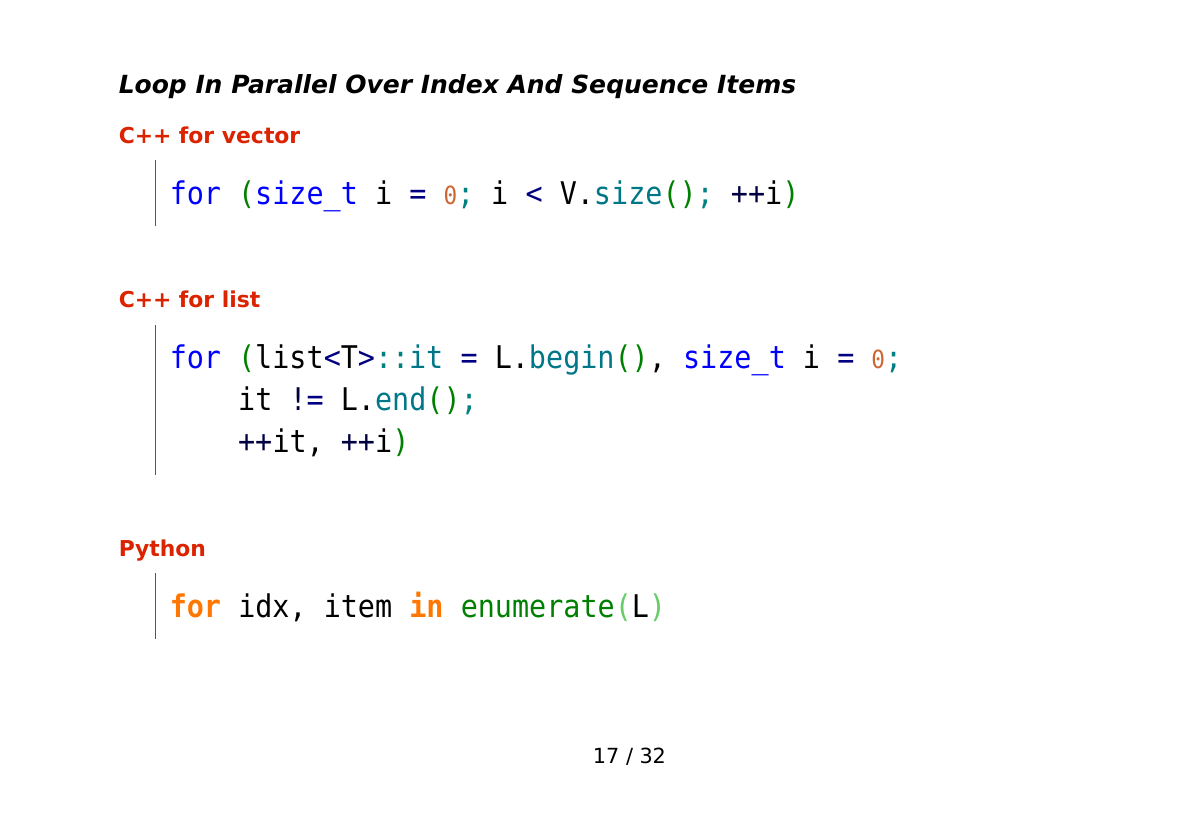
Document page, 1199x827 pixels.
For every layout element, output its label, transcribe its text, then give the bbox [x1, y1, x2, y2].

text Python [118, 536, 1140, 561]
text C++ for vector [118, 123, 1140, 148]
title Loop in Parallel over Index and Sequence Items [118, 70, 1140, 99]
text for idx, item in enumerate(L) [156, 573, 1140, 639]
text for (list<T>::it = L.begin(), size_t i = 0; [154, 324, 1140, 367]
text C++ for list [118, 287, 1140, 313]
text ++it, ++i) [156, 409, 1140, 475]
text it != L.end(); [156, 367, 1140, 409]
text for (size_t i = 0; i < V.size(); ++i) [156, 160, 1140, 226]
